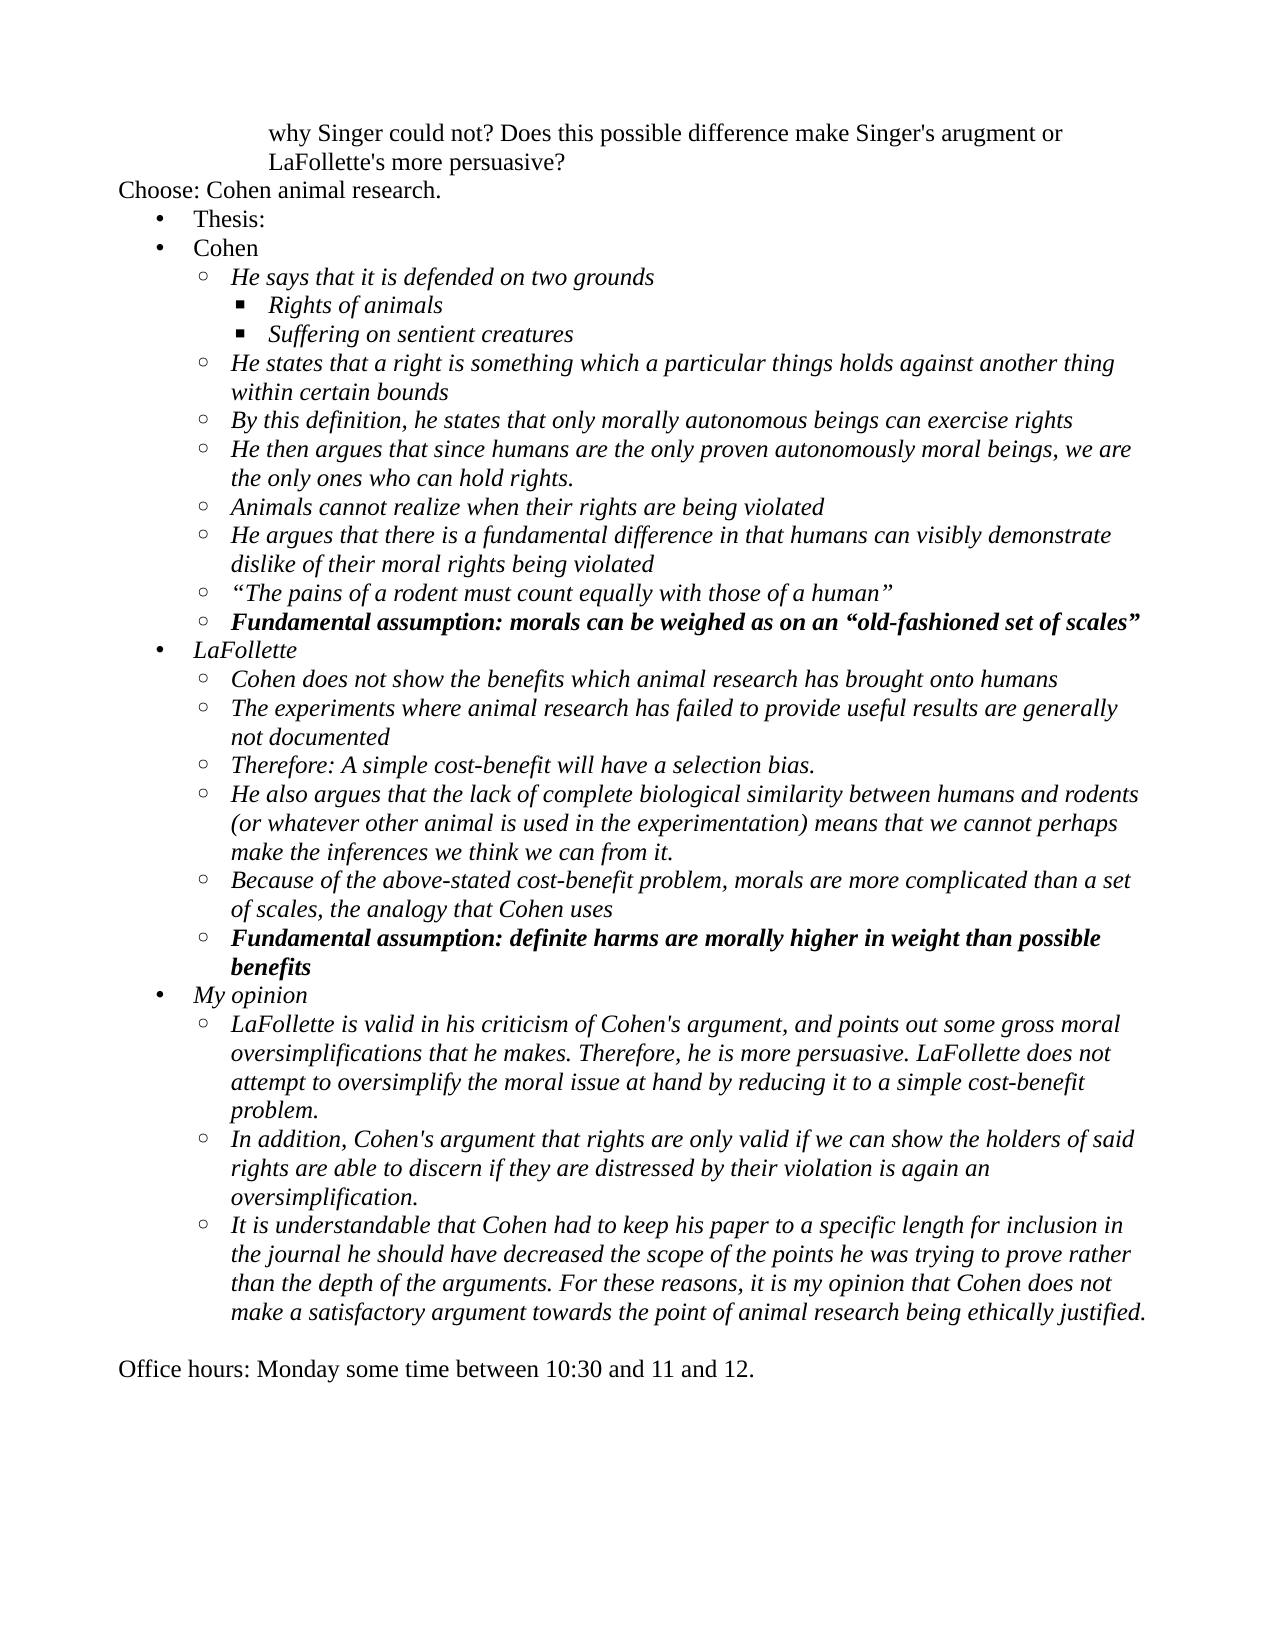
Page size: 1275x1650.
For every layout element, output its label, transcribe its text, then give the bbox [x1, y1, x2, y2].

list Cohen [156, 233, 1157, 262]
list LaFollette [156, 636, 1157, 664]
list Fundamental assumption: definite harms are morally higher in weight than possible benefits [193, 923, 1157, 981]
list Animals cannot realize when their rights are being violated [193, 492, 1157, 521]
list Because of the above-stated cost-benefit problem, morals are more complicated than a set of scales, the analogy that Cohen uses [193, 866, 1157, 923]
list He states that a right is something which a particular things holds against another thing within certain bounds [193, 348, 1157, 406]
list why Singer could not? Does this possible difference make Singer's arugment or LaFollette's more persuasive? [231, 118, 1157, 176]
list Thesis: [156, 204, 1157, 233]
list He also argues that the lack of complete biological similarity between humans and rodents (or whatever other animal is used in the experimentation) means that we cannot perhaps make the inferences we think we can from it. [193, 779, 1157, 866]
list Fundamental assumption: morals can be weighed as on an “old-fashioned set of scales” [193, 607, 1157, 636]
text Choose: Cohen animal research. [118, 176, 1157, 204]
list It is understandable that Cohen had to keep his paper to a specific length for inclusion in the journal he should have decreased the scope of the points he was trying to prove rather than the depth of the arguments. For these reasons, it is my opinion that Cohen does not make a satisfactory argument towards the point of animal research being ethically justified. [193, 1211, 1157, 1326]
list In addition, Cohen's argument that rights are only valid if we can show the holders of said rights are able to discern if they are distressed by their violation is again an oversimplification. [193, 1124, 1157, 1211]
list He then argues that since humans are the only proven autonomously moral beings, we are the only ones who can hold rights. [193, 434, 1157, 492]
list Cohen does not show the benefits which animal research has brought onto humans [193, 664, 1157, 693]
list He argues that there is a fundamental difference in that humans can visibly demonstrate dislike of their moral rights being violated [193, 521, 1157, 578]
text Office hours: Monday some time between 10:30 and 11 and 12. [118, 1354, 1157, 1383]
list Therefore: A simple cost-benefit will have a selection bias. [193, 751, 1157, 779]
list Suffering on sentient creatures [231, 319, 1157, 348]
list My opinion [156, 981, 1157, 1009]
list The experiments where animal research has failed to provide useful results are generally not documented [193, 693, 1157, 751]
list By this definition, he states that only morally autonomous beings can exercise rights [193, 406, 1157, 434]
list Rights of animals [231, 291, 1157, 319]
list LaFollette is valid in his criticism of Cohen's argument, and points out some gross moral oversimplifications that he makes. Therefore, he is more persuasive. LaFollette does not attempt to oversimplify the moral issue at hand by reducing it to a simple cost-benefit problem. [193, 1009, 1157, 1124]
list “The pains of a rodent must count equally with those of a human” [193, 578, 1157, 607]
list He says that it is defended on two grounds [193, 262, 1157, 291]
